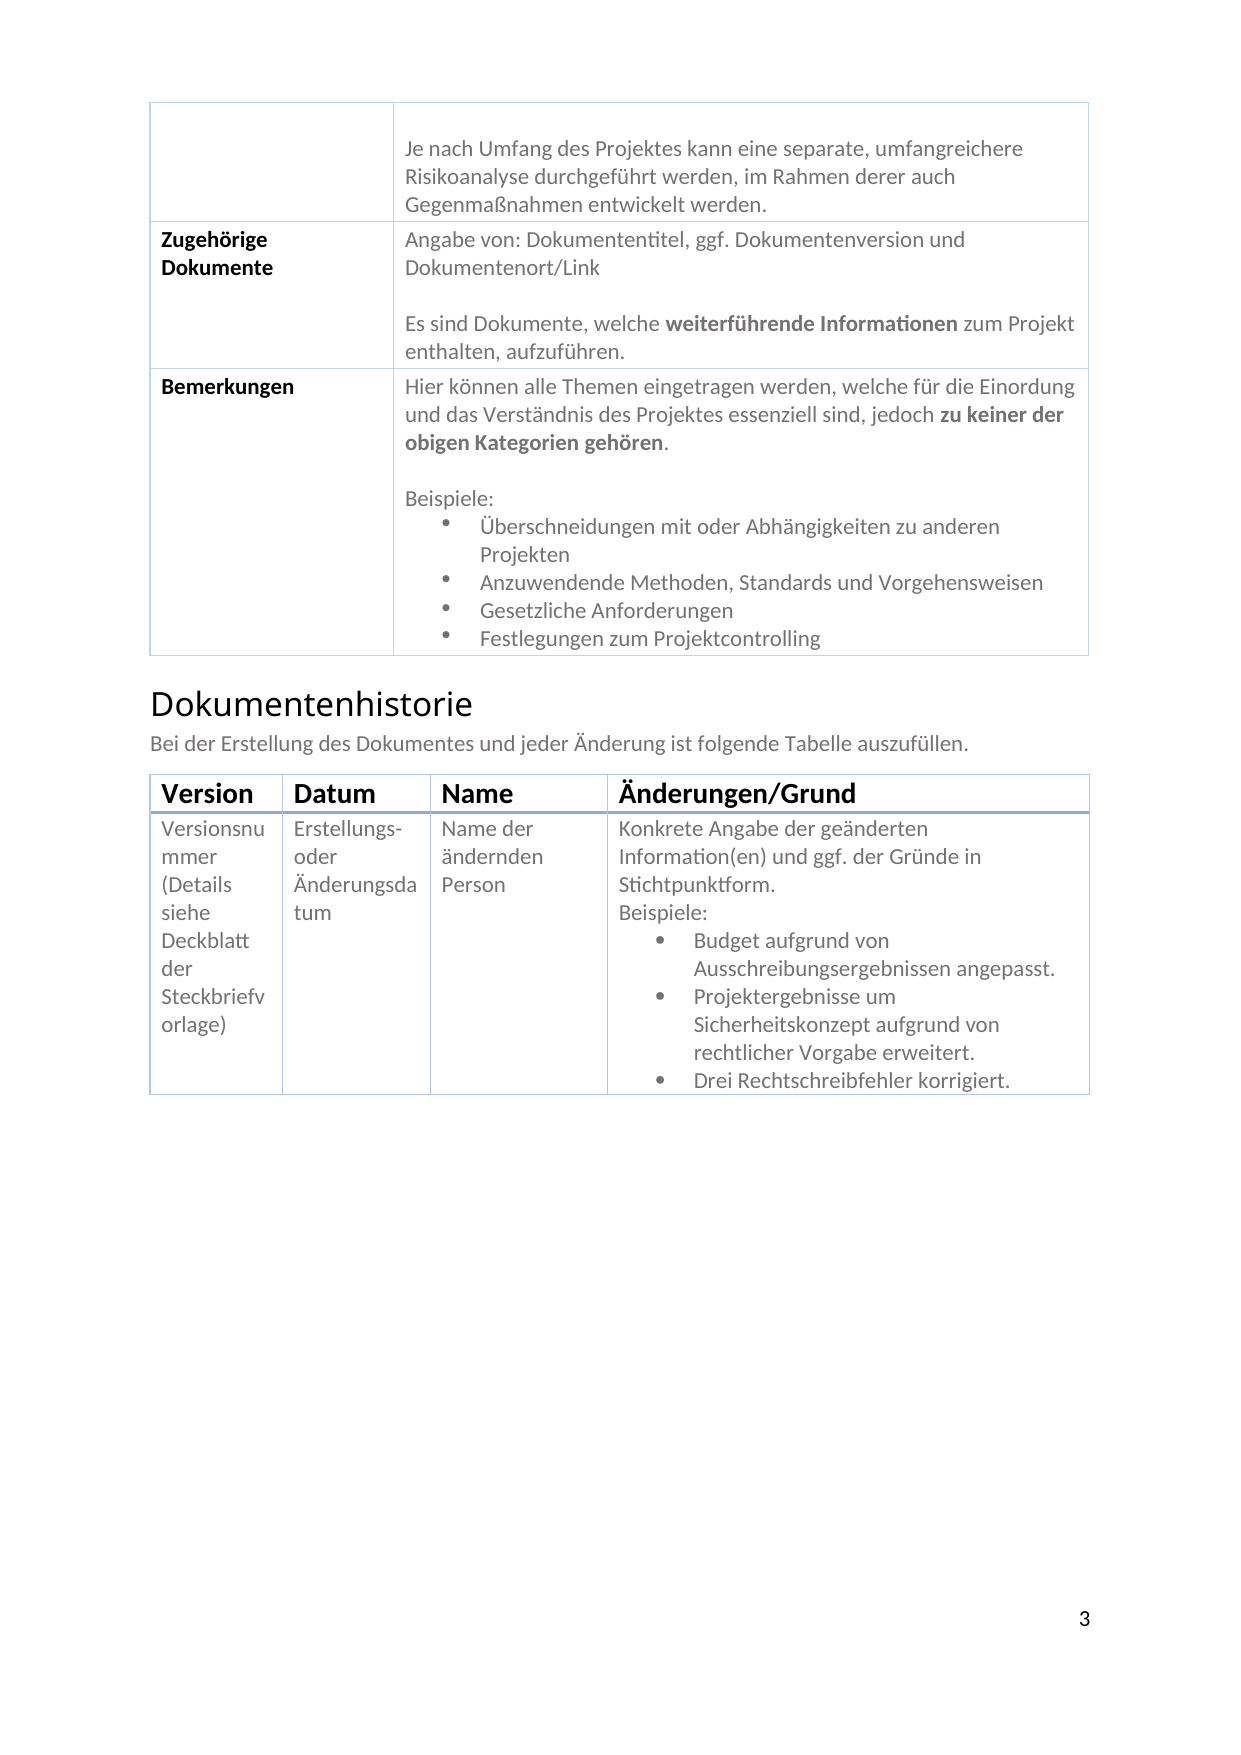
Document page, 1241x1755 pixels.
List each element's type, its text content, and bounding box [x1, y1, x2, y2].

table_cell Hier können alle Themen eingetragen werden, welche für die Einordung und das Verständnis des Projektes essenziell sind, jedoch zu keiner der obigen Kategorien gehören. Beispiele: Überschneidungen mit oder Abhängigkeiten zu anderen Projekten Anzuwendende Methoden, Standards und Vorgehensweisen Gesetzliche Anforderungen Festlegungen zum Projektcontrolling [394, 369, 1088, 655]
text Bei der Erstellung des Dokumentes und jeder Änderung ist folgende Tabelle auszufüllen. [150, 729, 1090, 757]
table_cell Name der ändernden Person [431, 814, 607, 1094]
subtitle Dokumentenhistorie [150, 681, 1090, 726]
table_cell Zugehörige Dokumente [151, 222, 393, 368]
table_cell [151, 103, 393, 221]
table_cell Versionsnummer (Details siehe Deckblatt der Steckbriefvorlage) [151, 814, 282, 1094]
table_cell Angabe von: Dokumententitel, ggf. Dokumentenversion und Dokumentenort/Link Es sind Dokumente, welche weiterführende Informationen zum Projekt enthalten, aufzuführen. [394, 222, 1088, 368]
table_cell Je nach Umfang des Projektes kann eine separate, umfangreichere Risikoanalyse durchgeführt werden, im Rahmen derer auch Gegenmaßnahmen entwickelt werden. [394, 103, 1088, 221]
table_header Datum [283, 775, 430, 811]
table_header Version [151, 775, 282, 811]
table_cell Erstellungs- oder Änderungsdatum [283, 814, 430, 1094]
table_header Name [431, 775, 607, 811]
table_cell Konkrete Angabe der geänderten Information(en) und ggf. der Gründe in Stichtpunktform. Beispiele: Budget aufgrund von Ausschreibungsergebnissen angepasst. Projektergebnisse um Sicherheitskonzept aufgrund von rechtlicher Vorgabe erweitert. Drei Rechtschreibfehler korrigiert. [608, 814, 1089, 1094]
table_cell Bemerkungen [151, 369, 393, 655]
table_header Änderungen/Grund [608, 775, 1089, 811]
